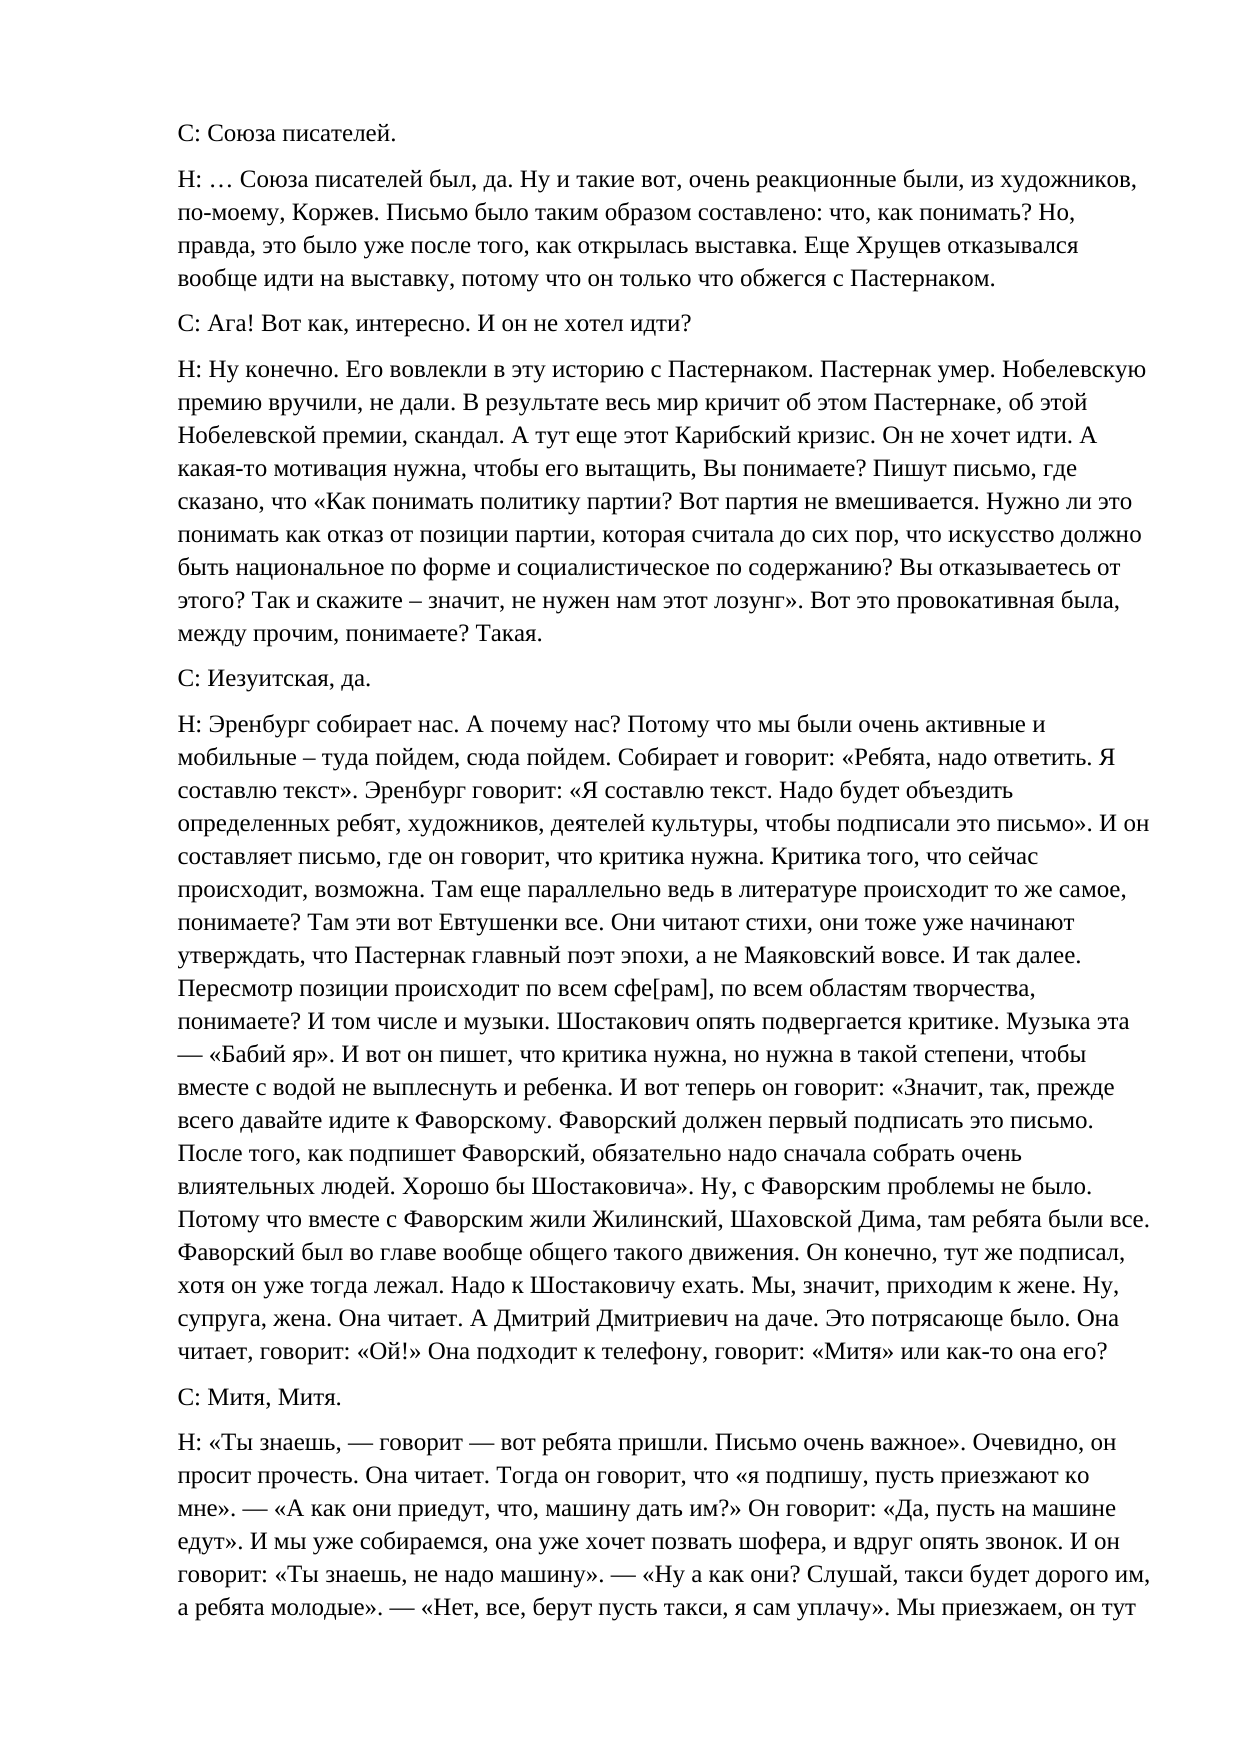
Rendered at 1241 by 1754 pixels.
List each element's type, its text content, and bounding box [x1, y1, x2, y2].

text Н: «Ты знаешь, — говорит — вот ребята пришли. Письмо очень важное». Очевидно, он просит прочесть. Она читает. Тогда он говорит, что «я подпишу, пусть приезжают ко мне». — «А как они приедут, что, машину дать им?» Он говорит: «Да, пусть на машине едут». И мы уже собираемся, она уже хочет позвать шофера, и вдруг опять звонок. И он говорит: «Ты знаешь, не надо машину». — «Ну а как они? Слушай, такси будет дорого им, а ребята молодые». — «Нет, все, берут пусть такси, я сам уплачу». Мы приезжаем, он тут [177, 1427, 1152, 1621]
text Н: Ну конечно. Его вовлекли в эту историю с Пастернаком. Пастернак умер. Нобелевскую премию вручили, не дали. В результате весь мир кричит об этом Пастернаке, об этой Нобелевской премии, скандал. А тут еще этот Карибский кризис. Он не хочет идти. А какая-то мотивация нужна, чтобы его вытащить, Вы понимаете? Пишут письмо, где сказано, что «Как понимать политику партии? Вот партия не вмешивается. Нужно ли это понимать как отказ от позиции партии, которая считала до сих пор, что искусство должно быть национальное по форме и социалистическое по содержанию? Вы отказываетесь от этого? Так и скажите – значит, не нужен нам этот лозунг». Вот это провокативная была, между прочим, понимаете? Такая. [177, 354, 1152, 647]
text Н: Эренбург собирает нас. А почему нас? Потому что мы были очень активные и мобильные – туда пойдем, сюда пойдем. Собирает и говорит: «Ребята, надо ответить. Я составлю текст». Эренбург говорит: «Я составлю текст. Надо будет объездить определенных ребят, художников, деятелей культуры, чтобы подписали это письмо». И он составляет письмо, где он говорит, что критика нужна. Критика того, что сейчас происходит, возможна. Там еще параллельно ведь в литературе происходит то же самое, понимаете? Там эти вот Евтушенки все. Они читают стихи, они тоже уже начинают утверждать, что Пастернак главный поэт эпохи, а не Маяковский вовсе. И так далее. Пересмотр позиции происходит по всем сфе[рам], по всем областям творчества, понимаете? И том числе и музыки. Шостакович опять подвергается критике. Музыка эта — «Бабий яр». И вот он пишет, что критика нужна, но нужна в такой степени, чтобы вместе с водой не выплеснуть и ребенка. И вот теперь он говорит: «Значит, так, прежде всего давайте идите к Фаворскому. Фаворский должен первый подписать это письмо. После того, как подпишет Фаворский, обязательно надо сначала собрать очень влиятельных людей. Хорошо бы Шостаковича». Ну, с Фаворским проблемы не было. Потому что вместе с Фаворским жили Жилинский, Шаховской Дима, там ребята были все. Фаворский был во главе вообще общего такого движения. Он конечно, тут же подписал, хотя он уже тогда лежал. Надо к Шостаковичу ехать. Мы, значит, приходим к жене. Ну, супруга, жена. Она читает. А Дмитрий Дмитриевич на даче. Это потрясающе было. Она читает, говорит: «Ой!» Она подходит к телефону, говорит: «Митя» или как-то она его? [177, 709, 1152, 1365]
text С: Митя, Митя. [177, 1382, 1152, 1411]
text С: Союза писателей. [177, 118, 1152, 147]
text С: Ага! Вот как, интересно. И он не хотел идти? [177, 308, 1152, 337]
text С: Иезуитская, да. [177, 663, 1152, 692]
text Н: … Союза писателей был, да. Ну и такие вот, очень реакционные были, из художников, по-моему, Коржев. Письмо было таким образом составлено: что, как понимать? Но, правда, это было уже после того, как открылась выставка. Еще Хрущев отказывался вообще идти на выставку, потому что он только что обжегся с Пастернаком. [177, 164, 1152, 291]
